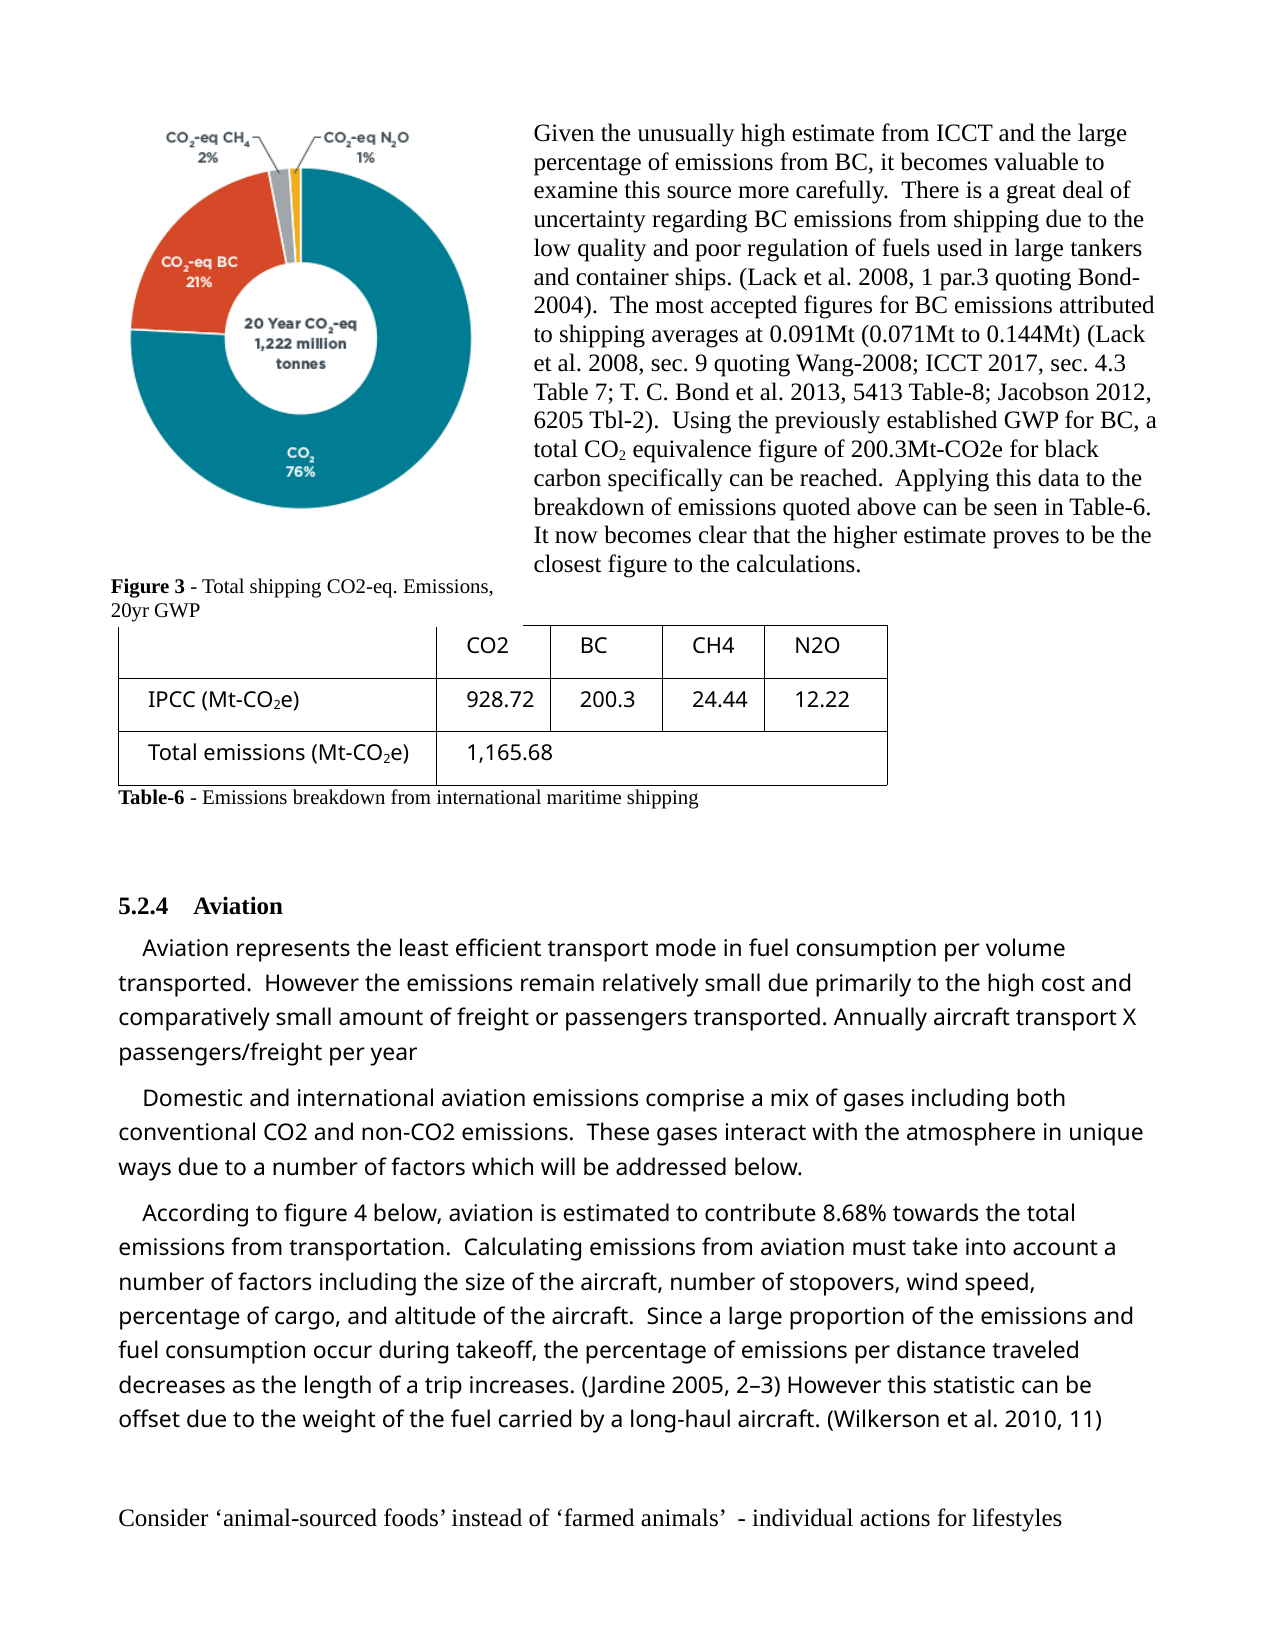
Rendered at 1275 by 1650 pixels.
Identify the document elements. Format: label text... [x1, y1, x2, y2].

picture [116, 113, 498, 529]
text Given the unusually high estimate from ICCT and the large percentage of emissions from BC, it becomes valuable to examine this source more carefully. There is a great deal of uncertainty regarding BC emissions from shipping due to the low quality and poor regulation of fuels used in large tankers and container ships. (Lack et al. 2008, 1 par.3 quoting Bond-2004). The most accepted figures for BC emissions attributed to shipping averages at 0.091Mt (0.071Mt to 0.144Mt) (Lack et al. 2008, sec. 9 quoting Wang-2008; ICCT 2017, sec. 4.3 Table 7; T. C. Bond et al. 2013, 5413 Table-8; Jacobson 2012, 6205 Tbl-2). Using the previously established GWP for BC, a total CO2 equivalence figure of 200.3Mt-CO2e for black carbon specifically can be reached. Applying this data to the breakdown of emissions quoted above can be seen in Table-6. It now becomes clear that the higher estimate proves to be the closest figure to the calculations. [118, 118, 1157, 578]
table_header CO2 [437, 626, 550, 678]
text Domestic and international aviation emissions comprise a mix of gases including both conventional CO2 and non-CO2 emissions. These gases interact with the atmosphere in unique ways due to a number of factors which will be addressed below. [118, 1082, 1157, 1182]
table_cell Total emissions (Mt-CO2e) [119, 732, 436, 784]
text Table-6 - Emissions breakdown from international maritime shipping [118, 784, 1157, 809]
table_cell 12.22 [765, 679, 887, 731]
table_header [119, 627, 436, 678]
table_cell 24.44 [663, 679, 764, 731]
table_cell IPCC (Mt-CO2e) [119, 679, 436, 731]
table_header CH4 [663, 626, 764, 678]
subtitle Aviation [118, 891, 1157, 920]
text Figure 3 - Total shipping CO2-eq. Emissions, 20yr GWP [111, 574, 523, 622]
table_cell 928.72 [437, 679, 550, 731]
text According to figure 4 below, aviation is estimated to contribute 8.68% towards the total emissions from transportation. Calculating emissions from aviation must take into account a number of factors including the size of the aircraft, number of stopovers, wind speed, percentage of cargo, and altitude of the aircraft. Since a large proportion of the emissions and fuel consumption occur during takeoff, the percentage of emissions per distance traveled decreases as the length of a trip increases. (Jardine 2005, 2–3) However this statistic can be offset due to the weight of the fuel carried by a long-haul aircraft. (Wilkerson et al. 2010, 11) [118, 1197, 1157, 1434]
table_header N2O [765, 626, 887, 678]
table_cell 1,165.68 [437, 732, 887, 784]
table_header BC [551, 626, 662, 678]
text Aviation represents the least efficient transport mode in fuel consumption per volume transported. However the emissions remain relatively small due primarily to the high cost and comparatively small amount of freight or passengers transported. Annually aircraft transport X passengers/freight per year [118, 932, 1157, 1067]
table_cell 200.3 [551, 679, 662, 731]
